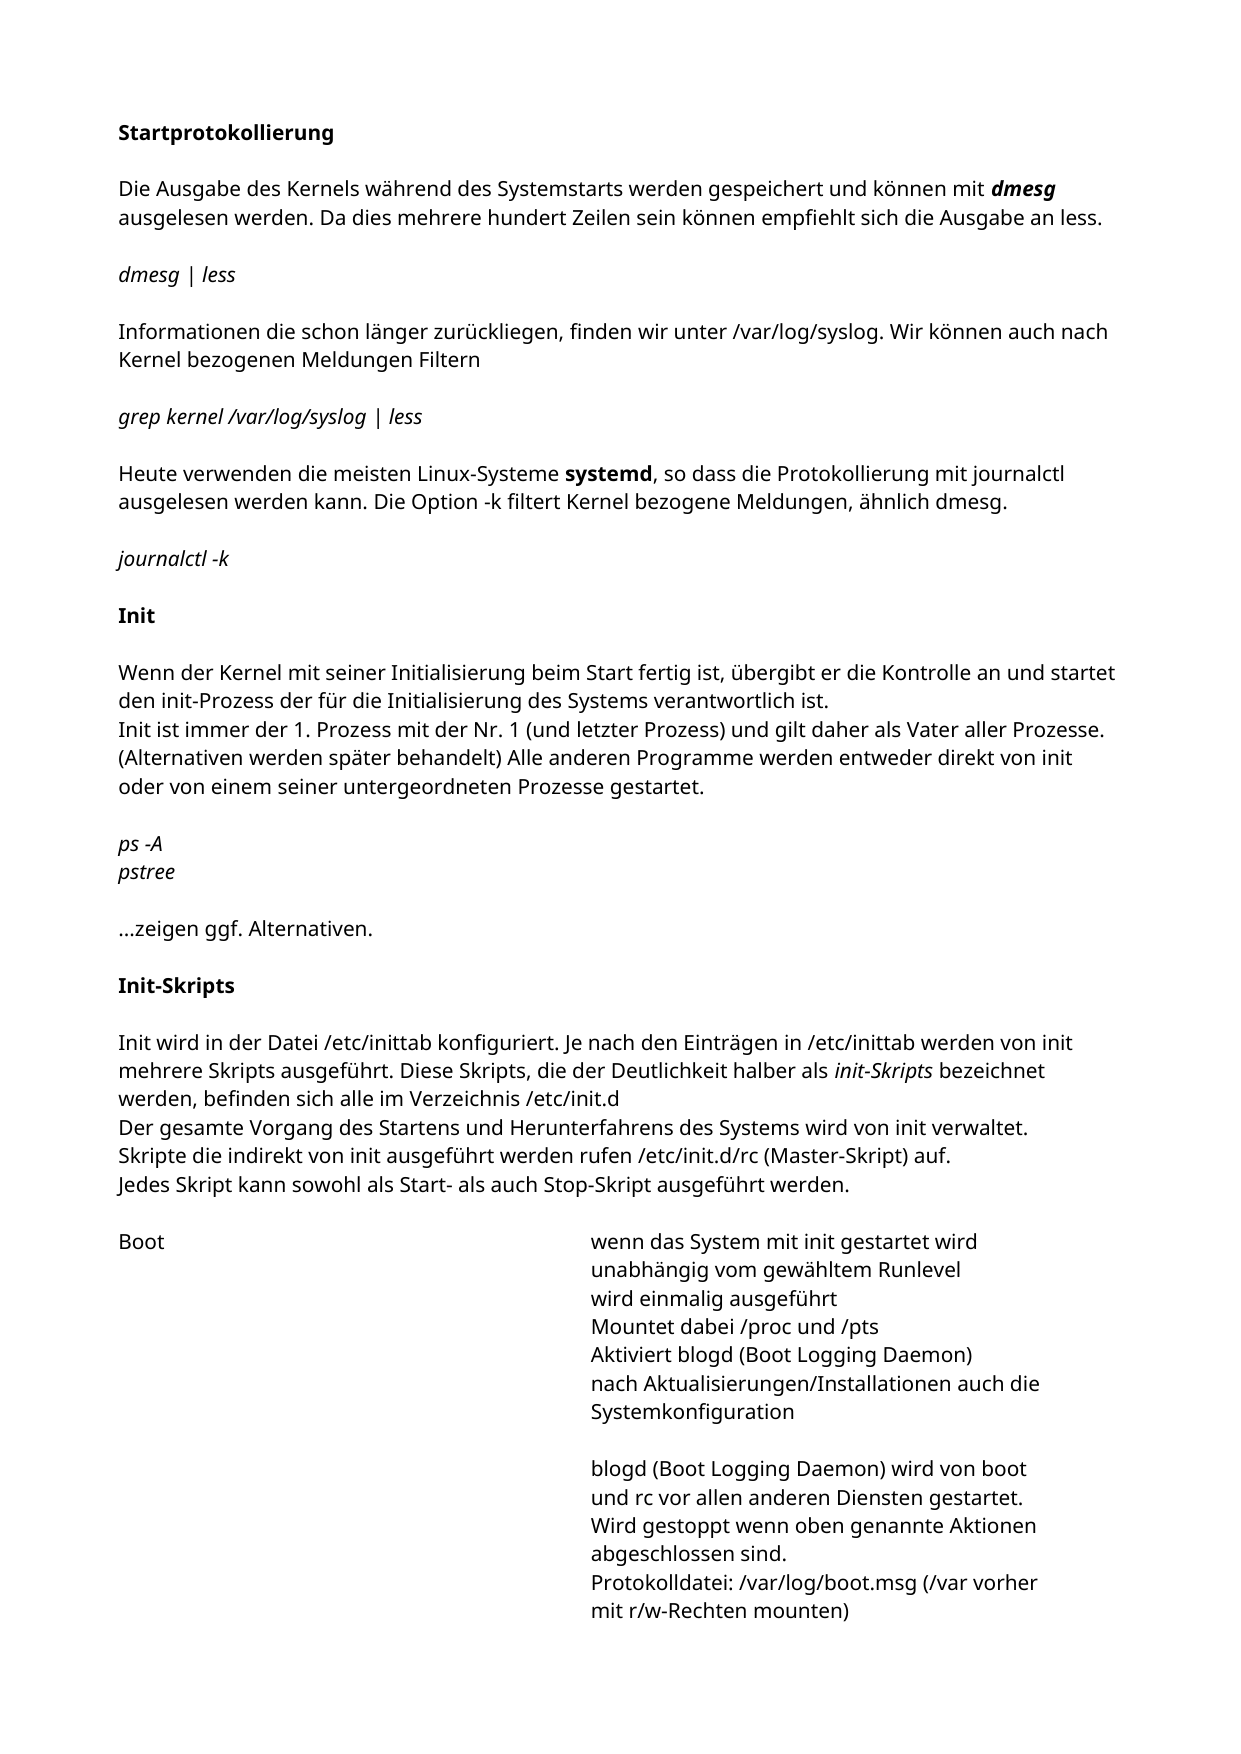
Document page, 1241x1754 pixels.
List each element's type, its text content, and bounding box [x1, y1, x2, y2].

text Startprotokollierung [118, 118, 1122, 147]
text Die Ausgabe des Kernels während des Systemstarts werden gespeichert und können mit dmesg ausgelesen werden. Da dies mehrere hundert Zeilen sein können empfiehlt sich die Ausgabe an less. dmesg | less Informationen die schon länger zurückliegen, finden wir unter /var/log/syslog. Wir können auch nach Kernel bezogenen Meldungen Filtern grep kernel /var/log/syslog | less Heute verwenden die meisten Linux-Systeme systemd, so dass die Protokollierung mit journalctl ausgelesen werden kann. Die Option -k filtert Kernel bezogene Meldungen, ähnlich dmesg. journalctl -k Init Wenn der Kernel mit seiner Initialisierung beim Start fertig ist, übergibt er die Kontrolle an und startet den init-Prozess der für die Initialisierung des Systems verantwortlich ist. Init ist immer der 1. Prozess mit der Nr. 1 (und letzter Prozess) und gilt daher als Vater aller Prozesse. (Alternativen werden später behandelt) Alle anderen Programme werden entweder direkt von init oder von einem seiner untergeordneten Prozesse gestartet. ps -A pstree ...zeigen ggf. Alternativen. Init-Skripts Init wird in der Datei /etc/inittab konfiguriert. Je nach den Einträgen in /etc/inittab werden von init mehrere Skripts ausgeführt. Diese Skripts, die der Deutlichkeit halber als init-Skripts bezeichnet werden, befinden sich alle im Verzeichnis /etc/init.d Der gesamte Vorgang des Startens und Herunterfahrens des Systems wird von init verwaltet. Skripte die indirekt von init ausgeführt werden rufen /etc/init.d/rc (Master-Skript) auf. Jedes Skript kann sowohl als Start- als auch Stop-Skript ausgeführt werden. Boot wenn das System mit init gestartet wird unabhängig vom gewähltem Runlevel wird einmalig ausgeführt Mountet dabei /proc und /pts Aktiviert blogd (Boot Logging Daemon) nach Aktualisierungen/Installationen auch die Systemkonfiguration blogd (Boot Logging Daemon) wird von boot und rc vor allen anderen Diensten gestartet. Wird gestoppt wenn oben genannte Aktionen abgeschlossen sind. Protokolldatei: /var/log/boot.msg (/var vorher mit r/w-Rechten mounten) [118, 174, 1122, 1625]
